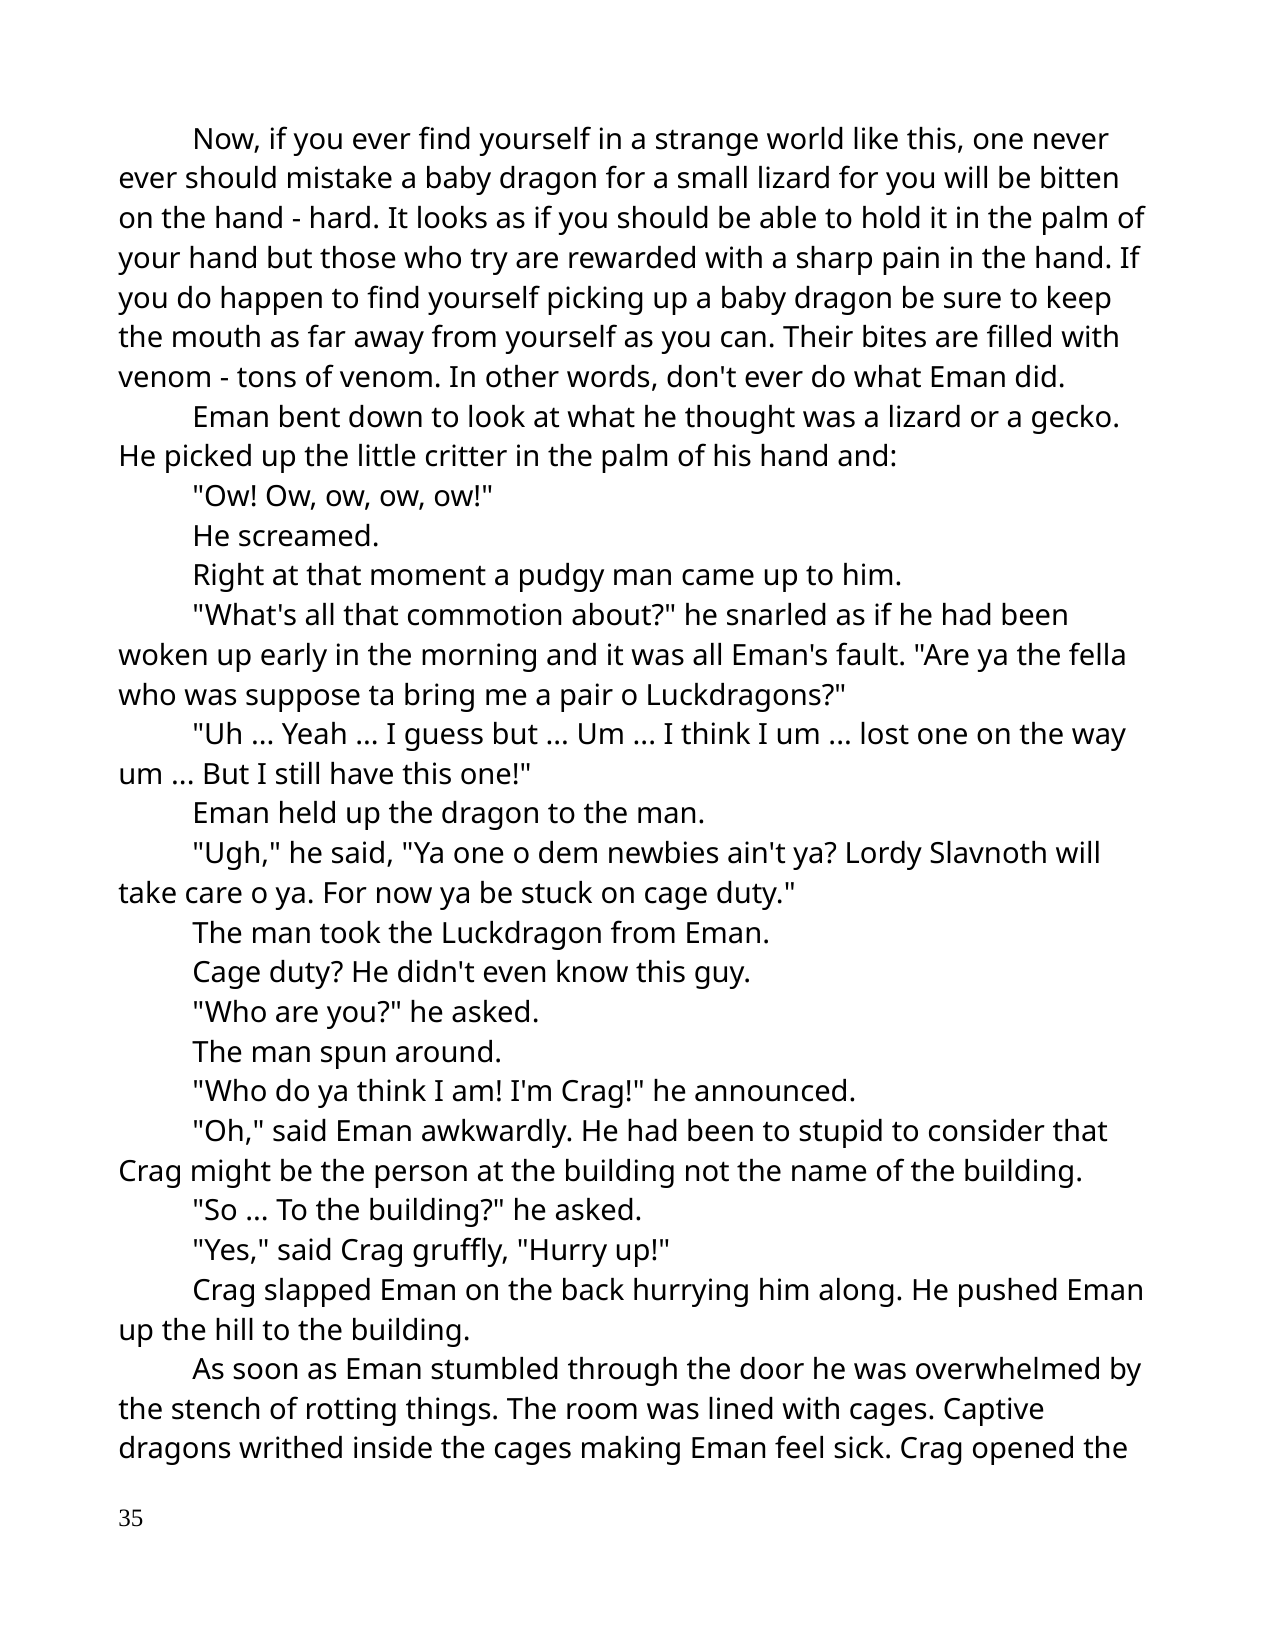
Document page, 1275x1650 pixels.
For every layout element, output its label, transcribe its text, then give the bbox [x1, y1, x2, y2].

text Now, if you ever find yourself in a strange world like this, one never ever should mistake a baby dragon for a small lizard for you will be bitten on the hand - hard. It looks as if you should be able to hold it in the palm of your hand but those who try are rewarded with a sharp pain in the hand. If you do happen to find yourself picking up a baby dragon be sure to keep the mouth as far away from yourself as you can. Their bites are filled with venom - tons of venom. In other words, don't ever do what Eman did. Eman bent down to look at what he thought was a lizard or a gecko. He picked up the little critter in the palm of his hand and: "Ow! Ow, ow, ow, ow!" He screamed. Right at that moment a pudgy man came up to him. "What's all that commotion about?" he snarled as if he had been woken up early in the morning and it was all Eman's fault. "Are ya the fella who was suppose ta bring me a pair o Luckdragons?" "Uh ... Yeah ... I guess but ... Um ... I think I um ... lost one on the way um ... But I still have this one!" Eman held up the dragon to the man. "Ugh," he said, "Ya one o dem newbies ain't ya? Lordy Slavnoth will take care o ya. For now ya be stuck on cage duty." The man took the Luckdragon from Eman. Cage duty? He didn't even know this guy. "Who are you?" he asked. The man spun around. "Who do ya think I am! I'm Crag!" he announced. "Oh," said Eman awkwardly. He had been to stupid to consider that Crag might be the person at the building not the name of the building. "So ... To the building?" he asked. "Yes," said Crag gruffly, "Hurry up!" Crag slapped Eman on the back hurrying him along. He pushed Eman up the hill to the building. As soon as Eman stumbled through the door he was overwhelmed by the stench of rotting things. The room was lined with cages. Captive dragons writhed inside the cages making Eman feel sick. Crag opened the [118, 118, 1157, 1467]
